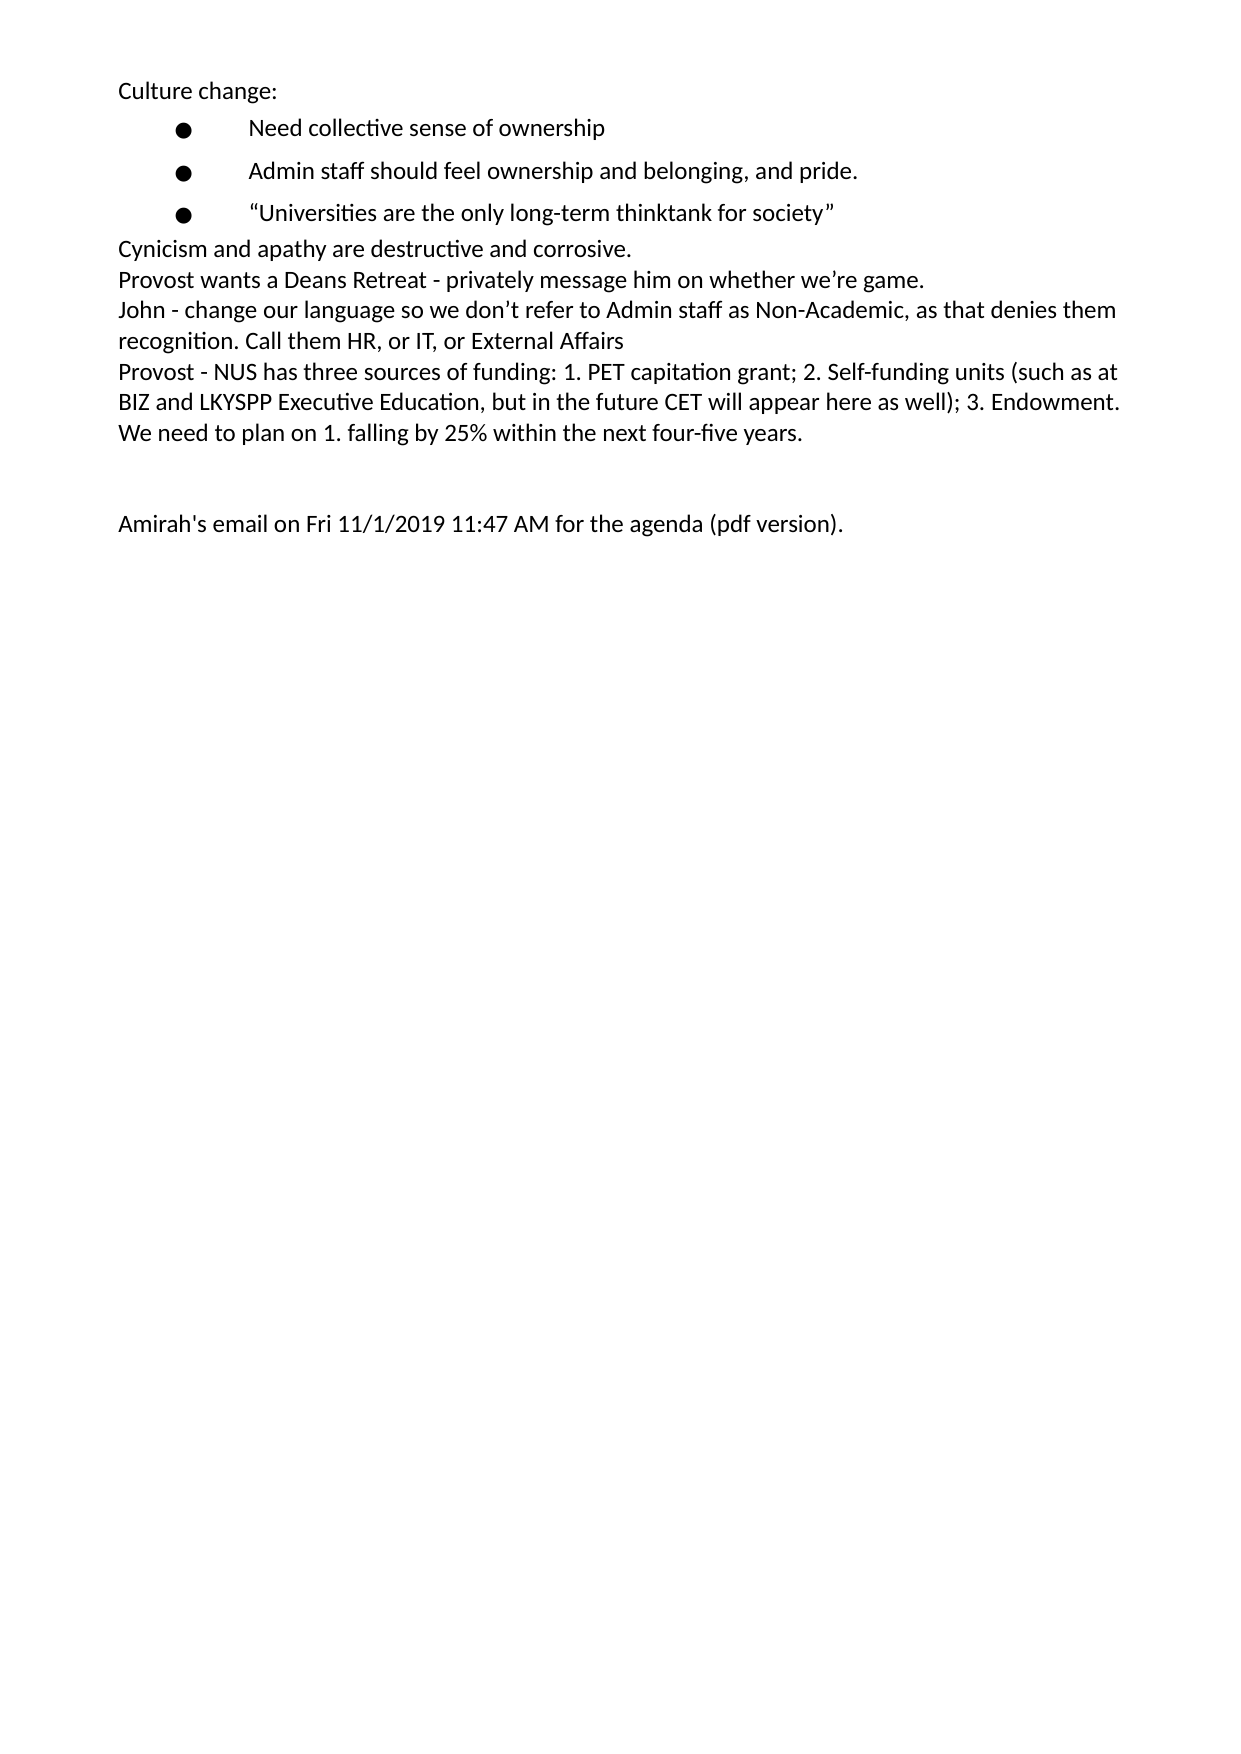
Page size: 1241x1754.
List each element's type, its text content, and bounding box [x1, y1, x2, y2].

list Admin staff should feel ownership and belonging, and pride. [174, 148, 1122, 191]
text Amirah's email on Fri 11/1/2019 11:47 AM for the agenda (pdf version). [118, 508, 1122, 539]
text Provost wants a Deans Retreat - privately message him on whether we’re game. [118, 264, 1122, 295]
text Culture change: [118, 75, 1122, 106]
text Cynicism and apathy are destructive and corrosive. [118, 234, 1122, 264]
text Provost - NUS has three sources of funding: 1. PET capitation grant; 2. Self-funding units (such as at BIZ and LKYSPP Executive Education, but in the future CET will appear here as well); 3. Endowment. We need to plan on 1. falling by 25% within the next four-five years. [118, 356, 1122, 447]
text John - change our language so we don’t refer to Admin staff as Non-Academic, as that denies them recognition. Call them HR, or IT, or External Affairs [118, 295, 1122, 356]
list “Universities are the only long-term thinktank for society” [174, 191, 1122, 234]
list Need collective sense of ownership [174, 106, 1122, 148]
